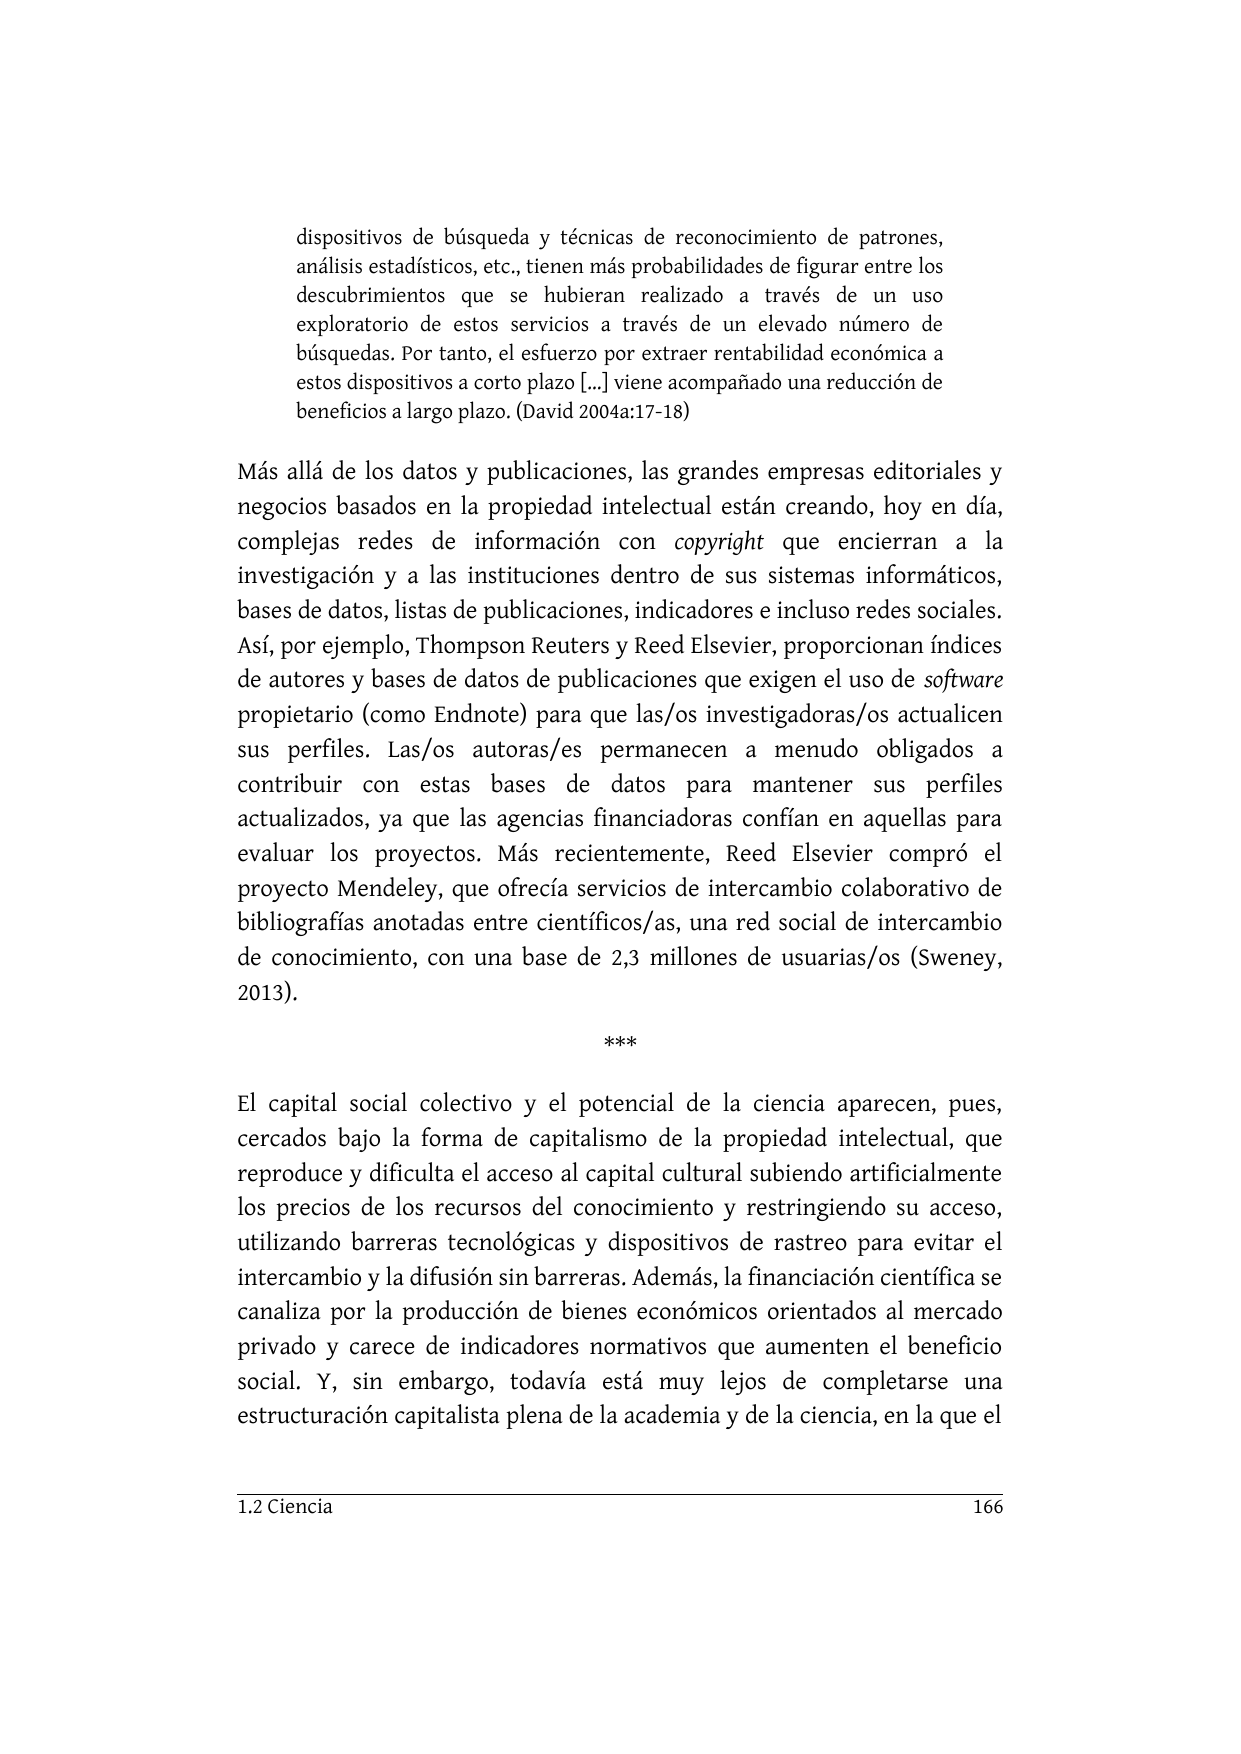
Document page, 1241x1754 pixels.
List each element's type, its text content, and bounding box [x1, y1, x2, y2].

text dispositivos de búsqueda y técnicas de reconocimiento de patrones, análisis estadísticos, etc., tienen más probabilidades de figurar entre los descubrimientos que se hubieran realizado a través de un uso exploratorio de estos servicios a través de un elevado número de búsquedas. Por tanto, el esfuerzo por extraer rentabilidad económica a estos dispositivos a corto plazo […] viene acompañado una reducción de beneficios a largo plazo. (David 2004a:17-18) [296, 225, 944, 425]
text *** [237, 1034, 1003, 1063]
text Más allá de los datos y publicaciones, las grandes empresas editoriales y negocios basados en la propiedad intelectual están creando, hoy en día, complejas redes de información con copyright que encierran a la investigación y a las instituciones dentro de sus sistemas informáticos, bases de datos, listas de publicaciones, indicadores e incluso redes sociales. Así, por ejemplo, Thompson Reuters y Reed Elsevier, proporcionan índices de autores y bases de datos de publicaciones que exigen el uso de software propietario (como Endnote) para que las/os investigadoras/os actualicen sus perfiles. Las/os autoras/es permanecen a menudo obligados a contribuir con estas bases de datos para mantener sus perfiles actualizados, ya que las agencias financiadoras confían en aquellas para evaluar los proyectos. Más recientemente, Reed Elsevier compró el proyecto Mendeley, que ofrecía servicios de intercambio colaborativo de bibliografías anotadas entre científicos/as, una red social de intercambio de conocimiento, con una base de 2,3 millones de usuarias/os (Sweney, 2013). [237, 458, 1003, 1007]
text El capital social colectivo y el potencial de la ciencia aparecen, pues, cercados bajo la forma de capitalismo de la propiedad intelectual, que reproduce y dificulta el acceso al capital cultural subiendo artificialmente los precios de los recursos del conocimiento y restringiendo su acceso, utilizando barreras tecnológicas y dispositivos de rastreo para evitar el intercambio y la difusión sin barreras. Además, la financiación científica se canaliza por la producción de bienes económicos orientados al mercado privado y carece de indicadores normativos que aumenten el beneficio social. Y, sin embargo, todavía está muy lejos de completarse una estructuración capitalista plena de la academia y de la ciencia, en la que el [237, 1090, 1003, 1431]
